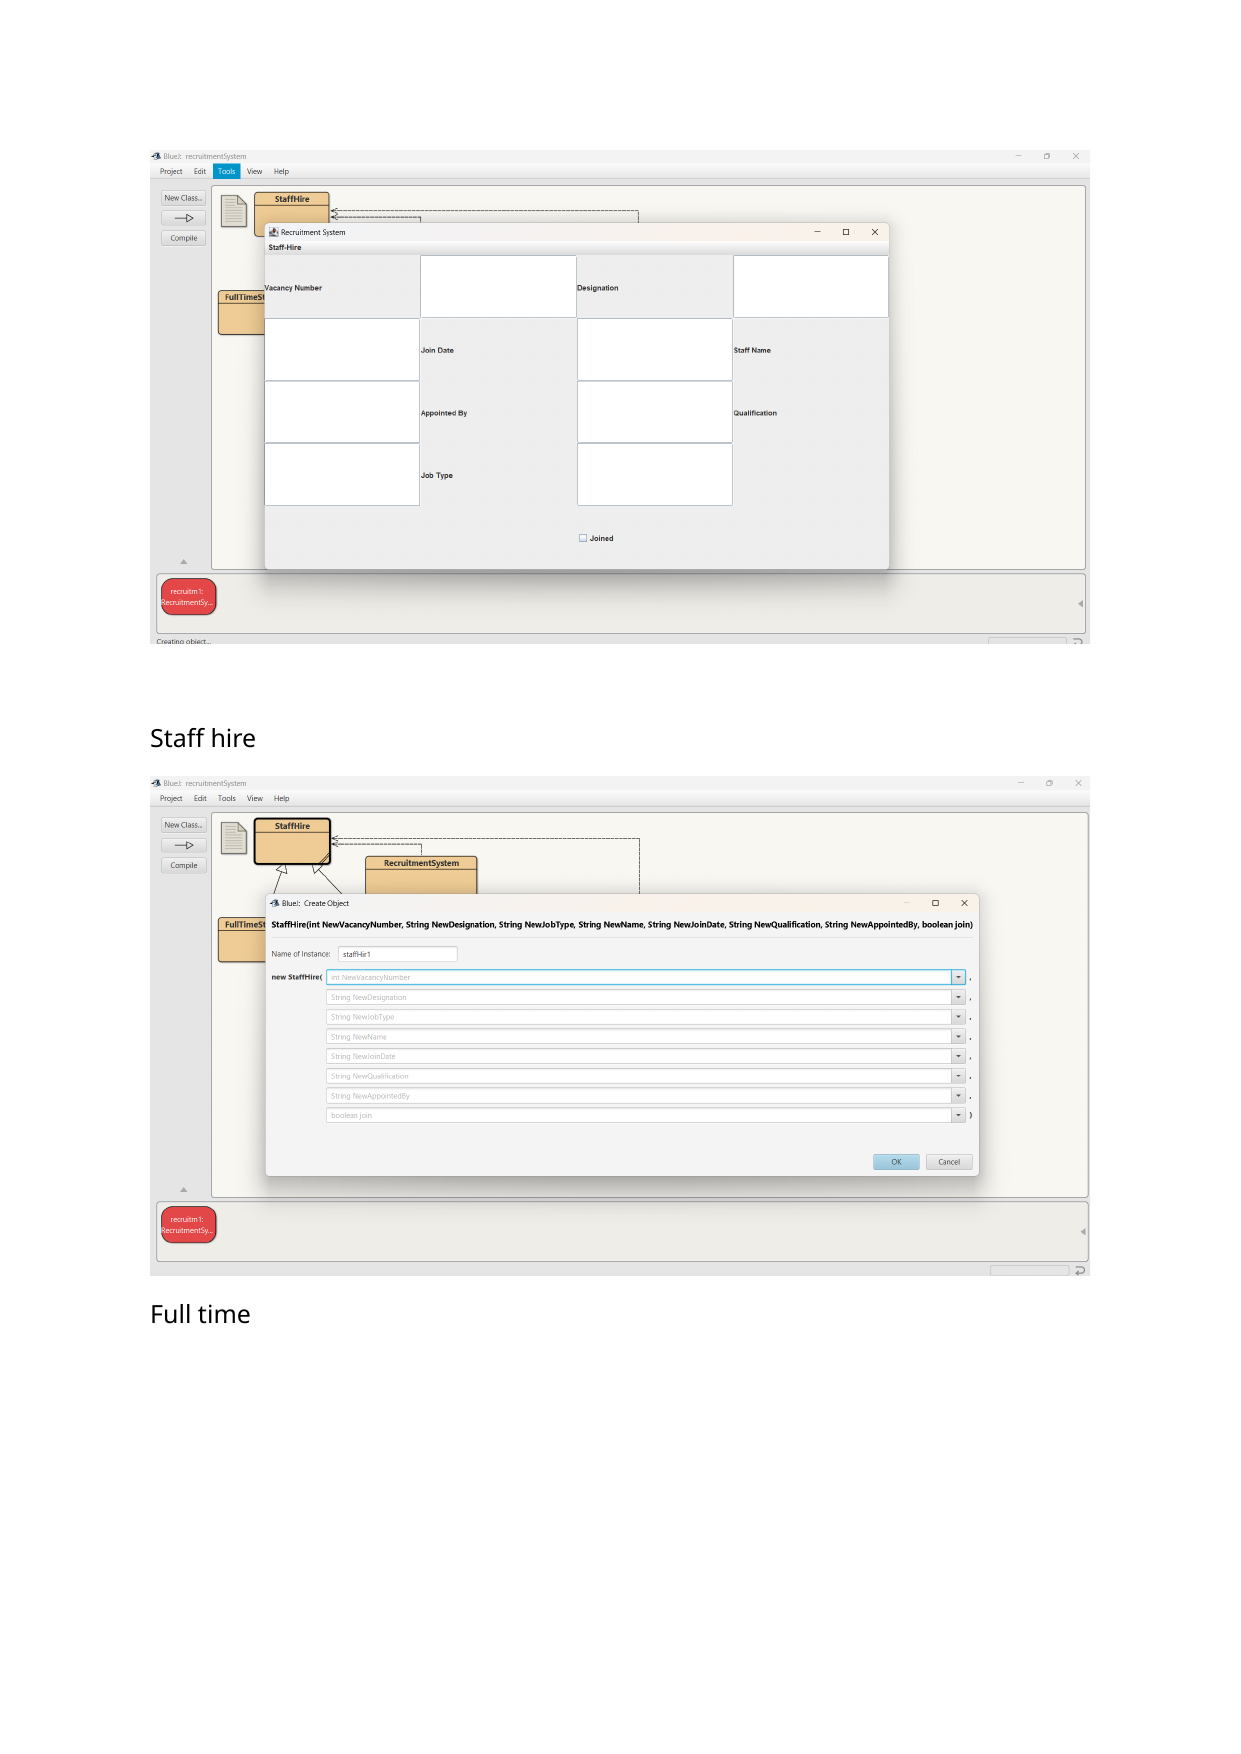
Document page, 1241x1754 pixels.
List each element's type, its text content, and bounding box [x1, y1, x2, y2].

text Staff hire [150, 721, 1090, 755]
text Full time [150, 1297, 1090, 1331]
